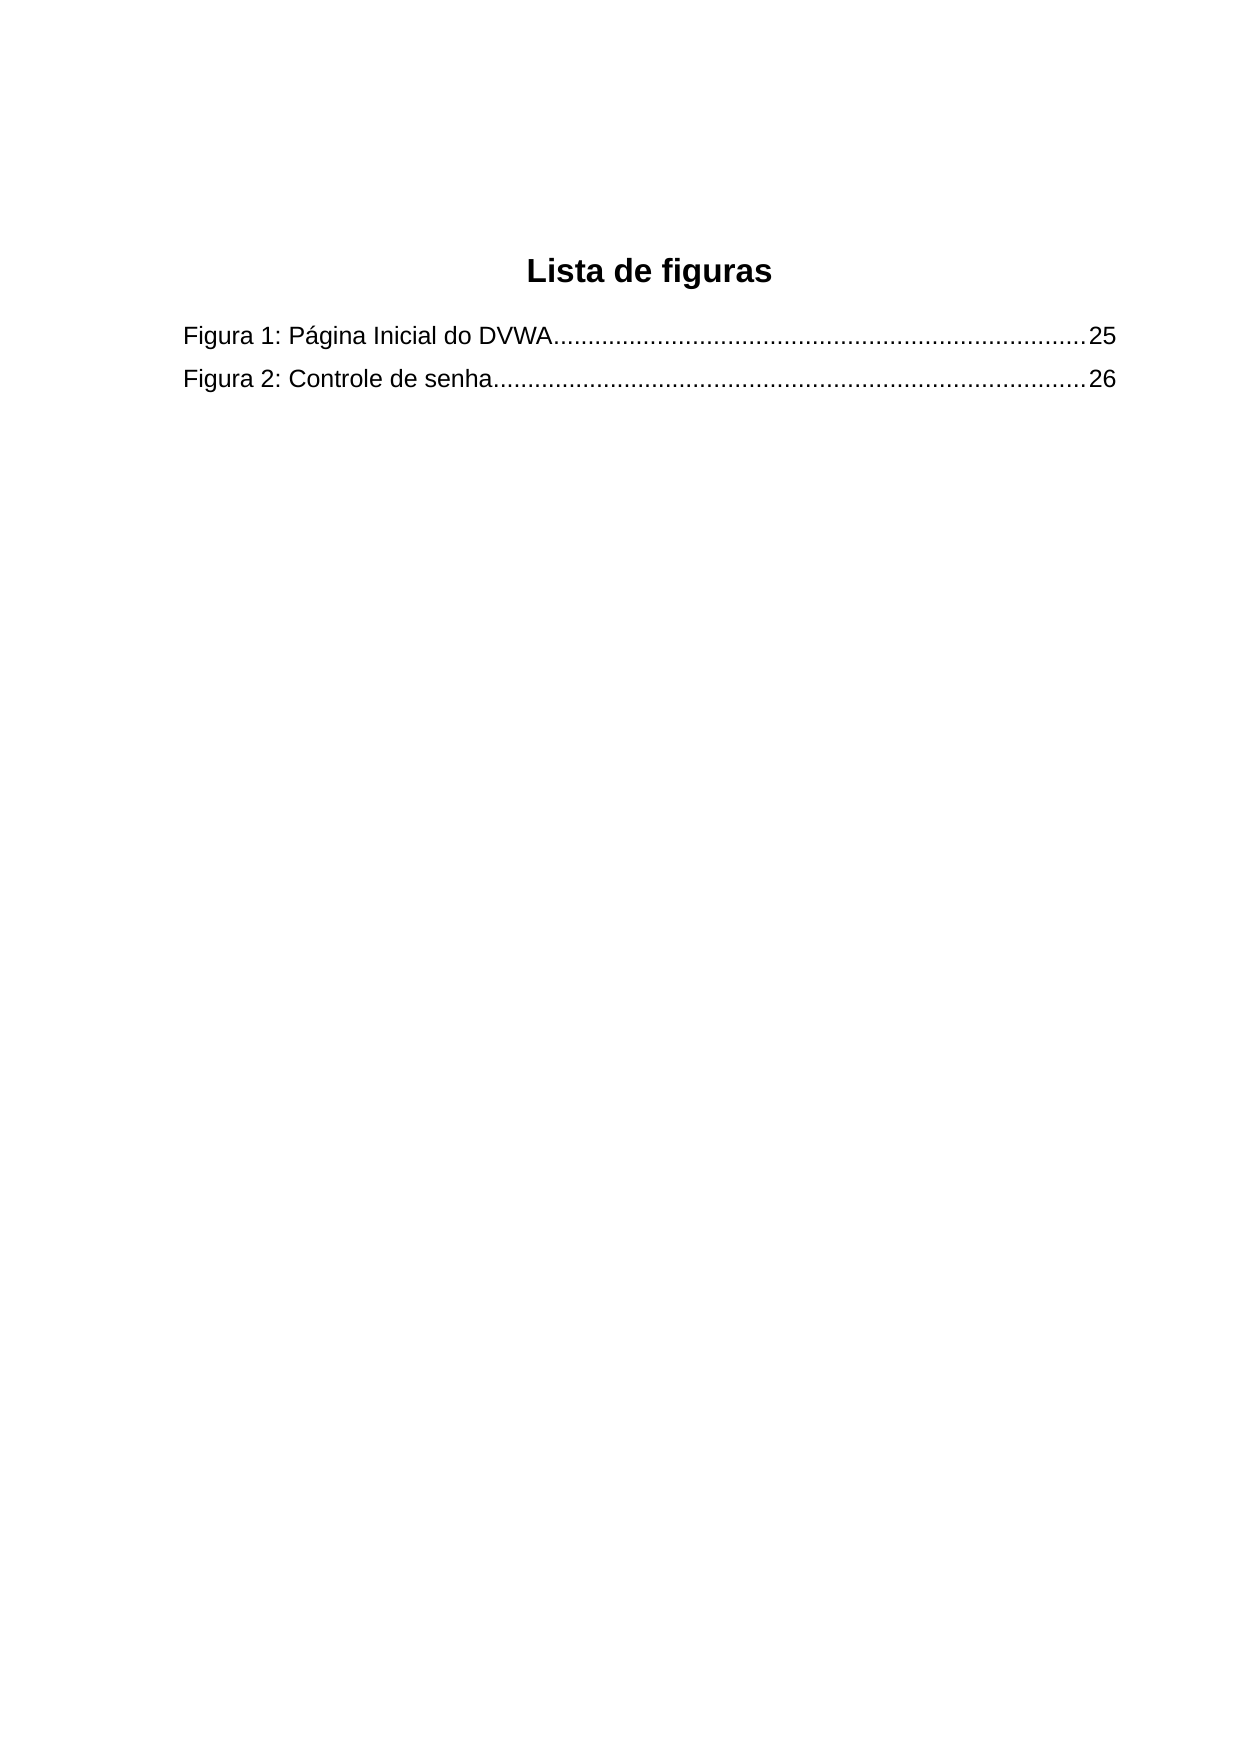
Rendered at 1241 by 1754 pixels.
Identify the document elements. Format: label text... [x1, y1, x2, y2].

table_header Lista de figuras Figura 1: Página Inicial do DVWA 25 Figura 2: Controle de senha 26 [177, 220, 1122, 399]
